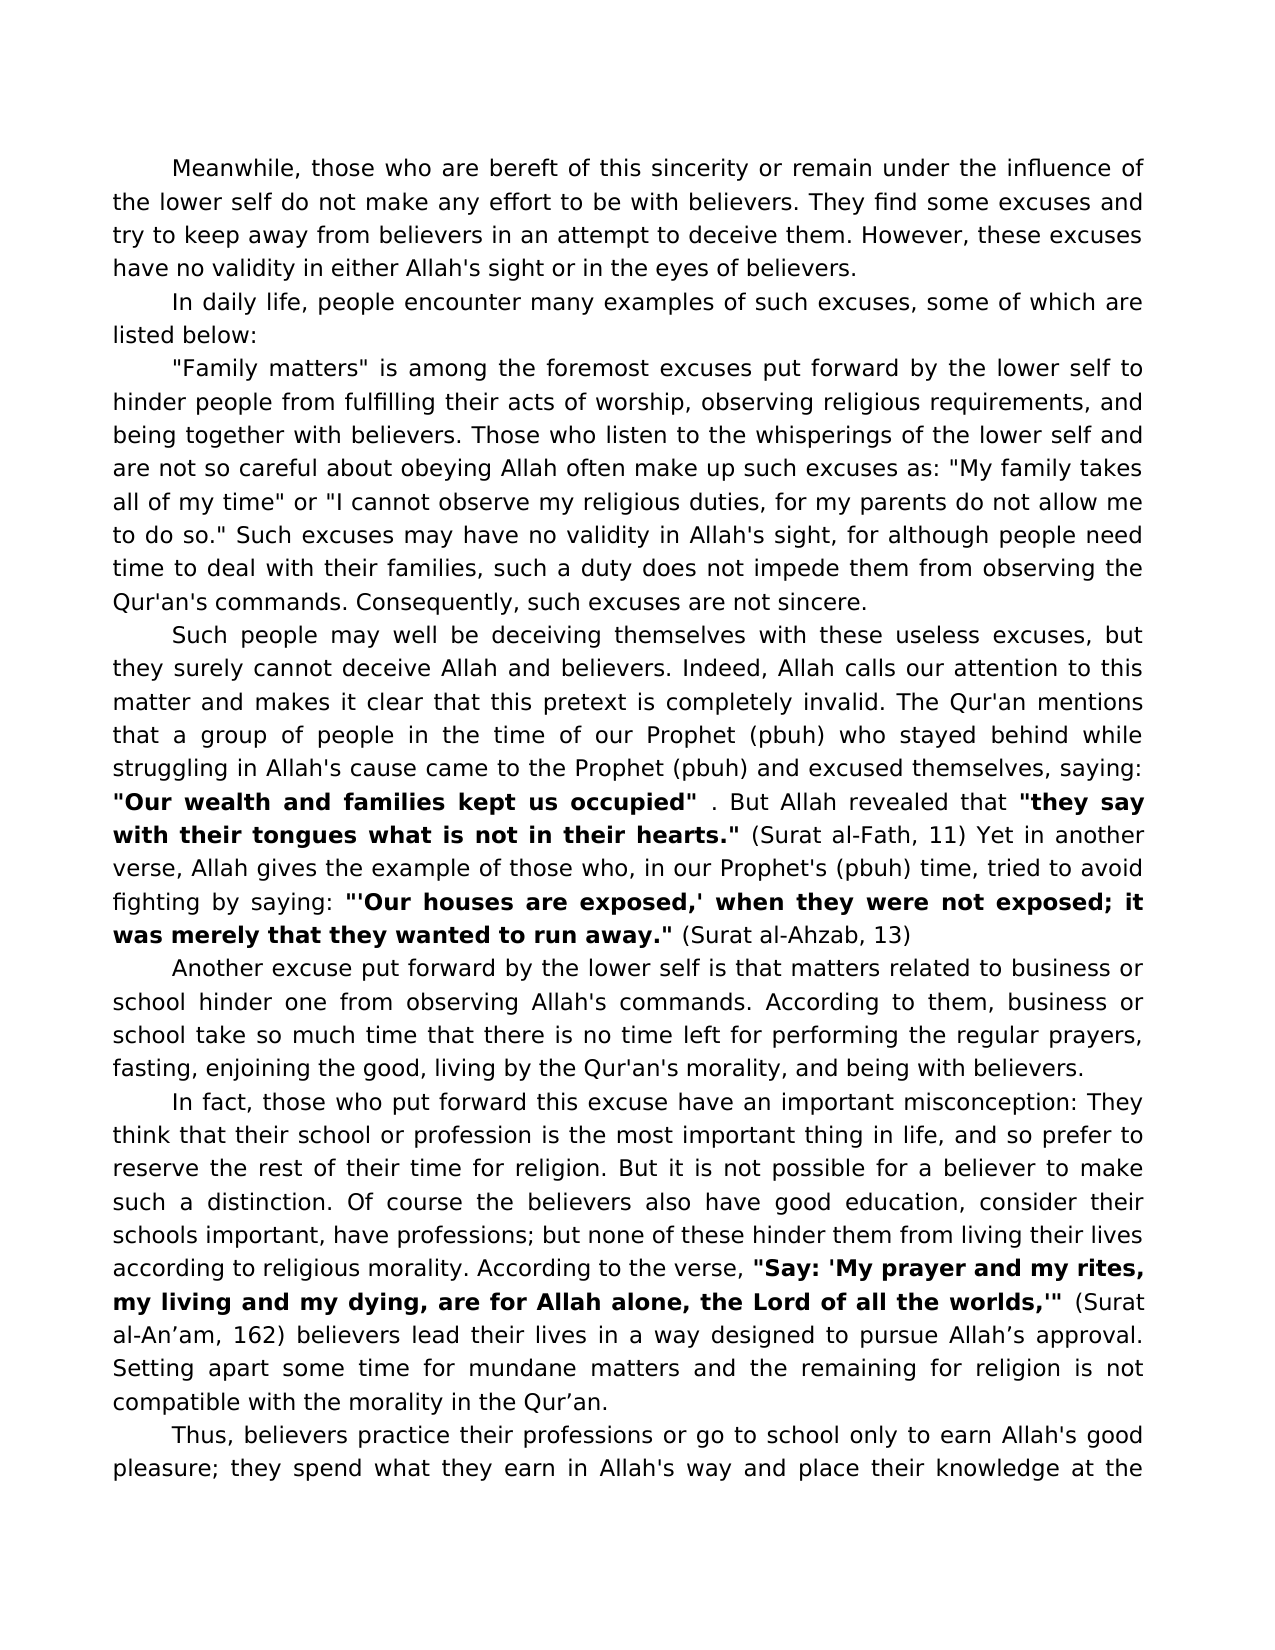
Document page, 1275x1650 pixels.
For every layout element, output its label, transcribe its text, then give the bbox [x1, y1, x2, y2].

text In fact, those who put forward this excuse have an important misconception: They think that their school or profession is the most important thing in life, and so prefer to reserve the rest of their time for religion. But it is not possible for a believer to make such a distinction. Of course the believers also have good education, consider their schools important, have professions; but none of these hinder them from living their lives according to religious morality. According to the verse, "Say: 'My prayer and my rites, my living and my dying, are for Allah alone, the Lord of all the worlds,'" (Surat al-An’am, 162) believers lead their lives in a way designed to pursue Allah’s approval. Setting apart some time for mundane matters and the remaining for religion is not compatible with the morality in the Qur’an. [112, 1083, 1145, 1417]
text Meanwhile, those who are bereft of this sincerity or remain under the influence of the lower self do not make any effort to be with believers. They find some excuses and try to keep away from believers in an attempt to deceive them. However, these excuses have no validity in either Allah's sight or in the eyes of believers. [112, 150, 1145, 283]
text Thus, believers practice their professions or go to school only to earn Allah's good pleasure; they spend what they earn in Allah's way and place their knowledge at the [112, 1417, 1145, 1483]
text "Family matters" is among the foremost excuses put forward by the lower self to hinder people from fulfilling their acts of worship, observing religious requirements, and being together with believers. Those who listen to the whisperings of the lower self and are not so careful about obeying Allah often make up such excuses as: "My family takes all of my time" or "I cannot observe my religious duties, for my parents do not allow me to do so." Such excuses may have no validity in Allah's sight, for although people need time to deal with their families, such a duty does not impede them from observing the Qur'an's commands. Consequently, such excuses are not sincere. [112, 350, 1145, 617]
text In daily life, people encounter many examples of such excuses, some of which are listed below: [112, 283, 1145, 350]
text Another excuse put forward by the lower self is that matters related to business or school hinder one from observing Allah's commands. According to them, business or school take so much time that there is no time left for performing the regular prayers, fasting, enjoining the good, living by the Qur'an's morality, and being with believers. [112, 950, 1145, 1083]
text Such people may well be deceiving themselves with these useless excuses, but they surely cannot deceive Allah and believers. Indeed, Allah calls our attention to this matter and makes it clear that this pretext is completely invalid. The Qur'an mentions that a group of people in the time of our Prophet (pbuh) who stayed behind while struggling in Allah's cause came to the Prophet (pbuh) and excused themselves, saying: "Our wealth and families kept us occupied" . But Allah revealed that "they say with their tongues what is not in their hearts." (Surat al-Fath, 11) Yet in another verse, Allah gives the example of those who, in our Prophet's (pbuh) time, tried to avoid fighting by saying: "'Our houses are exposed,' when they were not exposed; it was merely that they wanted to run away." (Surat al-Ahzab, 13) [112, 617, 1145, 950]
